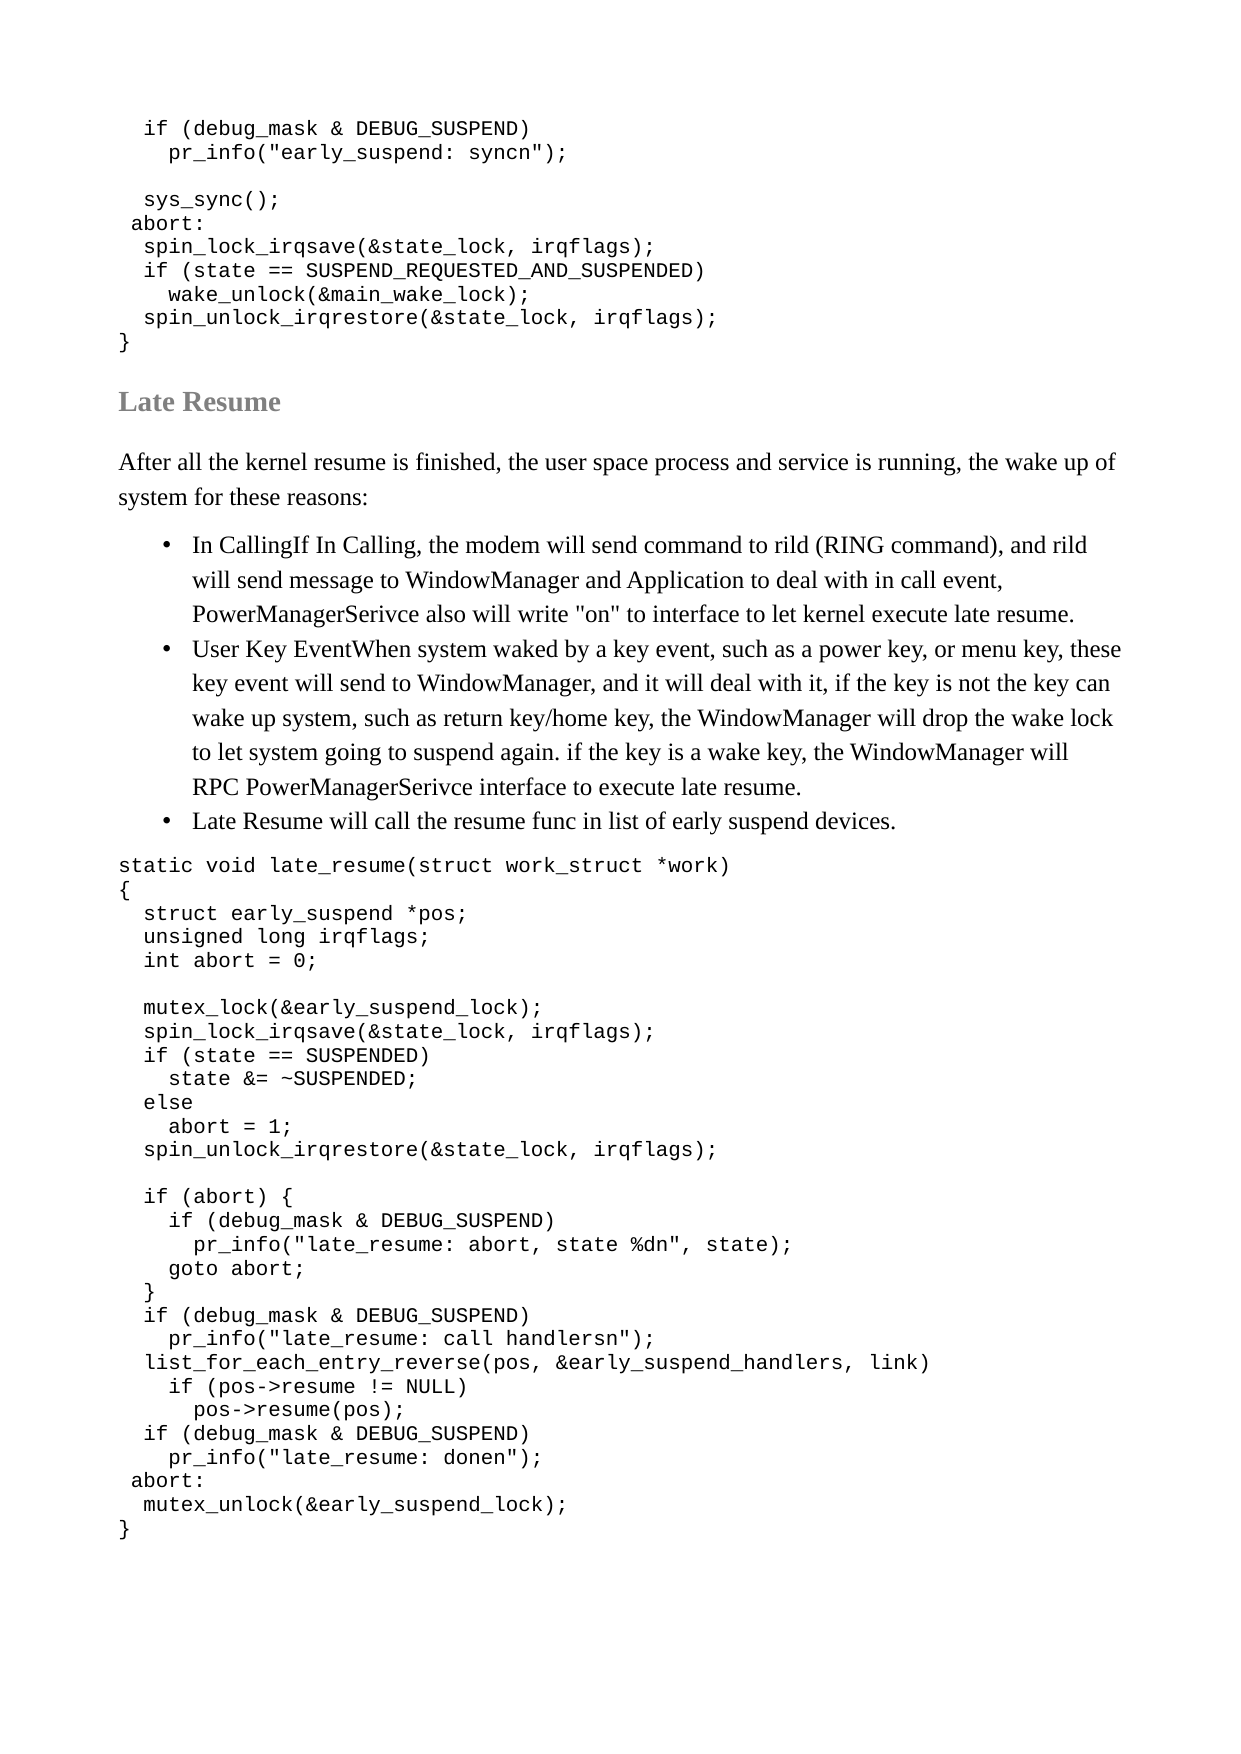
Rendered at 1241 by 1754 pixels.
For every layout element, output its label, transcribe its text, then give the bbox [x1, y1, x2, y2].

text if (state == SUSPENDED) [118, 1045, 1122, 1068]
text else [118, 1092, 1122, 1116]
text mutex_unlock(&early_suspend_lock); [118, 1494, 1122, 1518]
text struct early_suspend *pos; [118, 903, 1122, 926]
text sys_sync(); [118, 189, 1122, 213]
text } [118, 331, 1122, 354]
text static void late_resume(struct work_struct *work) [118, 856, 1122, 879]
text if (debug_mask & DEBUG_SUSPEND) [118, 1210, 1122, 1234]
text if (debug_mask & DEBUG_SUSPEND) [118, 1423, 1122, 1447]
text abort = 1; [118, 1116, 1122, 1139]
text if (state == SUSPEND_REQUESTED_AND_SUSPENDED) [118, 260, 1122, 284]
text list_for_each_entry_reverse(pos, &early_suspend_handlers, link) [118, 1352, 1122, 1376]
text int abort = 0; [118, 950, 1122, 974]
text After all the kernel resume is finished, the user space process and service is running, the wake up of system for these reasons: [118, 447, 1122, 510]
text } [118, 1518, 1122, 1541]
text pr_info("late_resume: donen"); [118, 1447, 1122, 1470]
list In CallingIf In Calling, the modem will send command to rild (RING command), and rild will send message to WindowManager and Application to deal with in call event, PowerManagerSerivce also will write "on" to interface to let kernel execute late resume. [162, 531, 1122, 628]
text } [118, 1281, 1122, 1305]
text spin_unlock_irqrestore(&state_lock, irqflags); [118, 1139, 1122, 1163]
text { [118, 879, 1122, 903]
text pr_info("early_suspend: syncn"); [118, 142, 1122, 165]
text spin_lock_irqsave(&state_lock, irqflags); [118, 236, 1122, 260]
text if (debug_mask & DEBUG_SUSPEND) [118, 118, 1122, 142]
text mutex_lock(&early_suspend_lock); [118, 997, 1122, 1021]
list Late Resume will call the resume func in list of early suspend devices. [162, 806, 1122, 835]
text if (debug_mask & DEBUG_SUSPEND) [118, 1305, 1122, 1328]
text abort: [118, 1470, 1122, 1494]
text unsigned long irqflags; [118, 926, 1122, 950]
text spin_unlock_irqrestore(&state_lock, irqflags); [118, 307, 1122, 331]
text state &= ~SUSPENDED; [118, 1068, 1122, 1092]
text pos->resume(pos); [118, 1399, 1122, 1423]
text pr_info("late_resume: abort, state %dn", state); [118, 1234, 1122, 1257]
text if (abort) { [118, 1187, 1122, 1210]
text wake_unlock(&main_wake_lock); [118, 284, 1122, 307]
text pr_info("late_resume: call handlersn"); [118, 1328, 1122, 1352]
text goto abort; [118, 1257, 1122, 1281]
text spin_lock_irqsave(&state_lock, irqflags); [118, 1021, 1122, 1045]
text if (pos->resume != NULL) [118, 1376, 1122, 1399]
subtitle Late Resume [118, 384, 1122, 418]
text abort: [118, 213, 1122, 236]
list User Key EventWhen system waked by a key event, such as a power key, or menu key, these key event will send to WindowManager, and it will deal with it, if the key is not the key can wake up system, such as return key/home key, the WindowManager will drop the wake lock to let system going to suspend again. if the key is a wake key, the WindowManager will RPC PowerManagerSerivce interface to execute late resume. [162, 634, 1122, 801]
